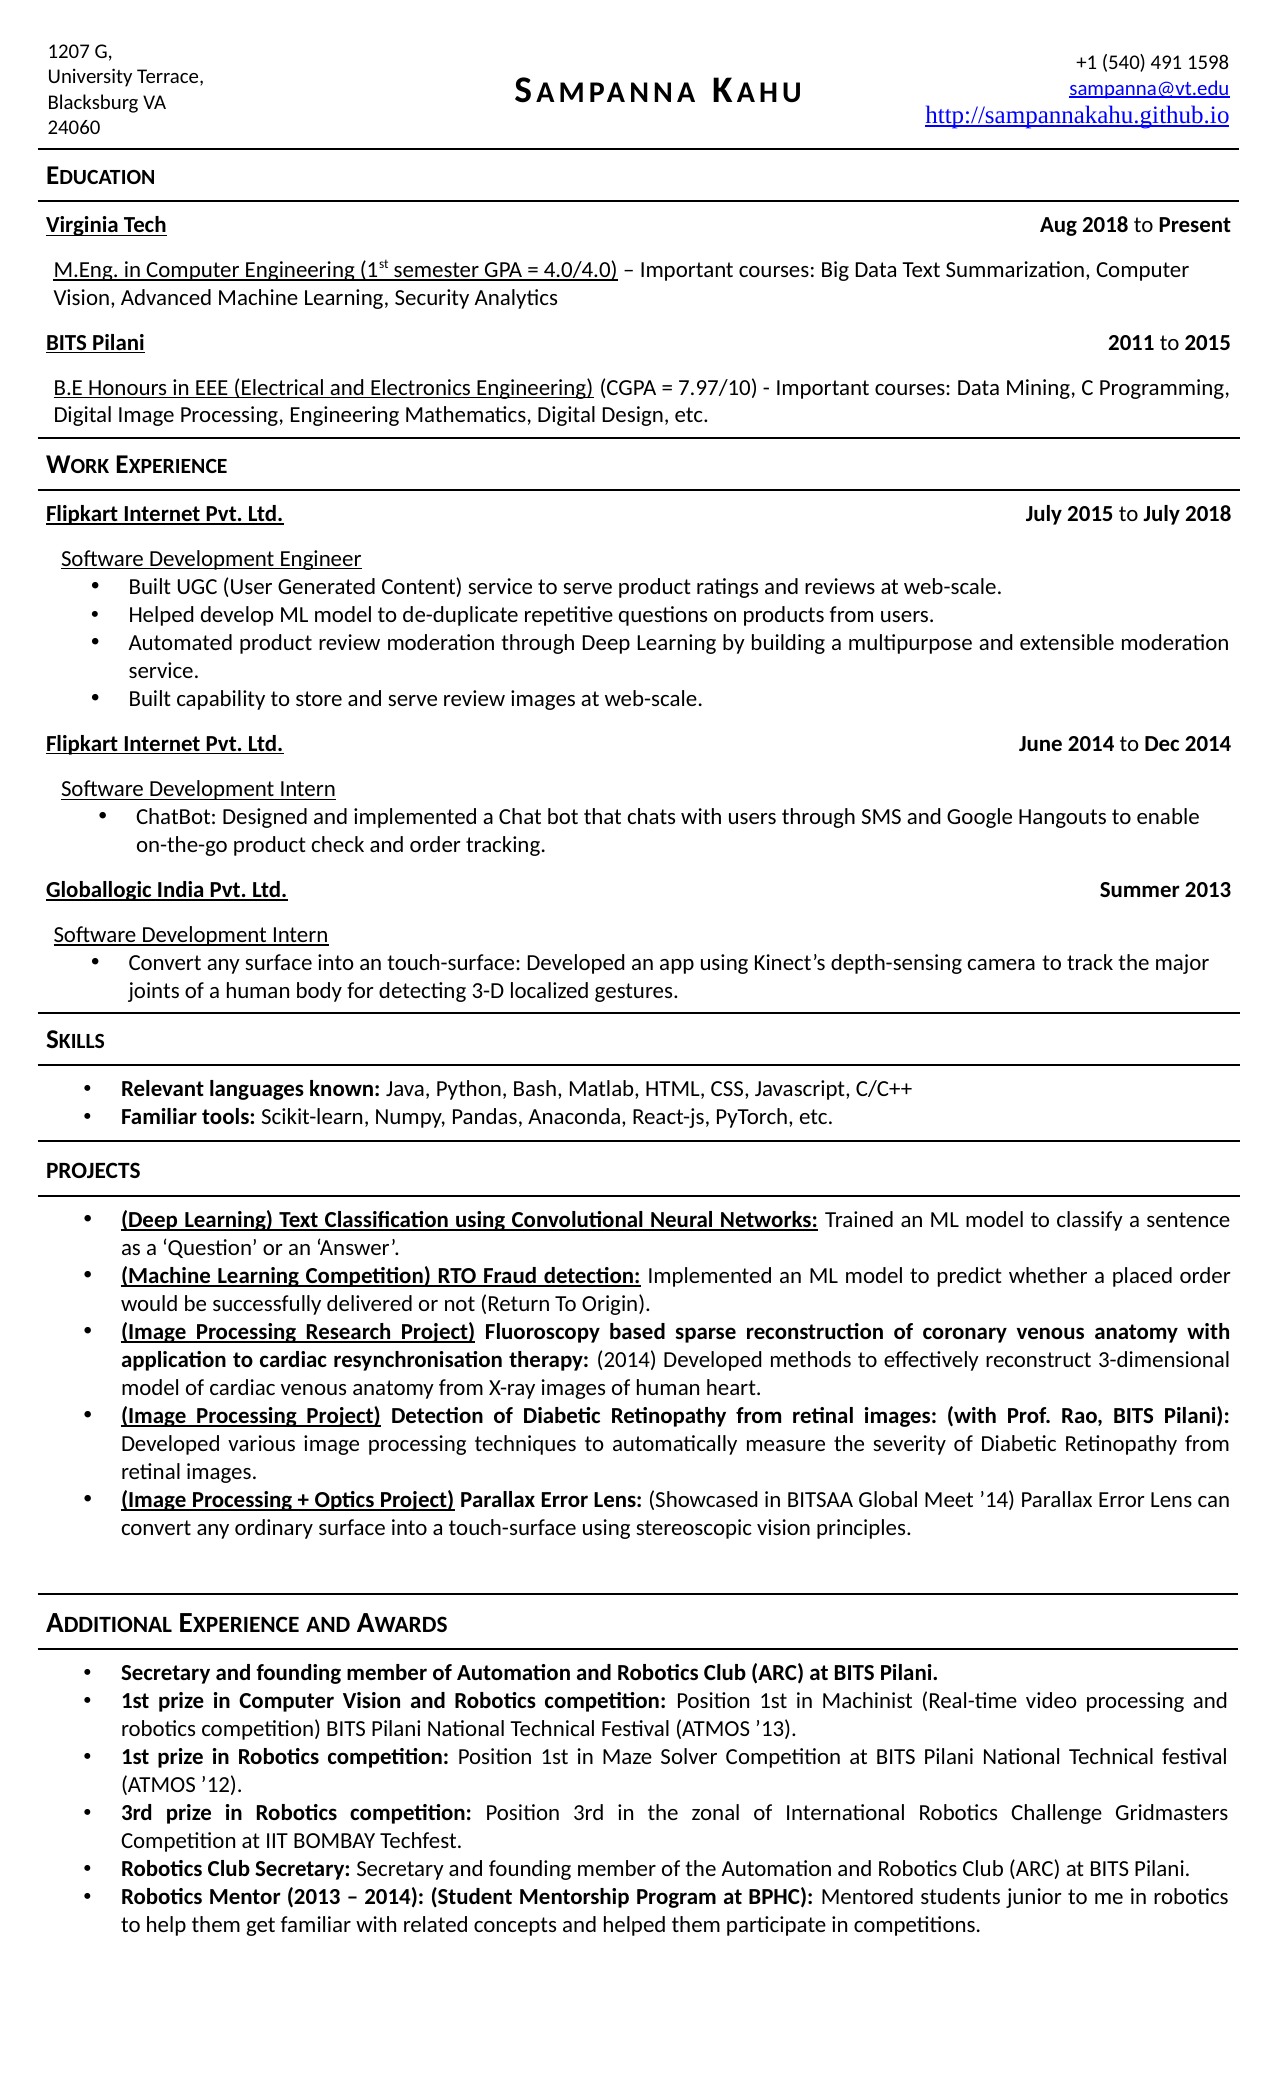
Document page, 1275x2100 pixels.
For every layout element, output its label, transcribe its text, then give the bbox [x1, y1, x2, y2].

table_cell Skills [38, 1014, 1239, 1064]
table_cell Software Development Intern Convert any surface into an touch-surface: Developed an app using Kinect’s depth-sensing camera to track the major joints of a human body for detecting 3-D localized gestures. [38, 912, 1239, 1012]
table_header Education [38, 150, 1239, 200]
table_cell July 2015 to July 2018 [817, 491, 1239, 536]
table_cell [476, 867, 817, 912]
table_cell Aug 2018 to Present [890, 202, 1239, 247]
table_cell BITS Pilani [38, 320, 476, 364]
table_cell Secretary and founding member of Automation and Robotics Club (ARC) at BITS Pilani. 1st prize in Computer Vision and Robotics competition: Position 1st in Machinist (Real-time video processing and robotics competition) BITS Pilani National Technical Festival (ATMOS ’13). 1st prize in Robotics competition: Position 1st in Maze Solver Competition at BITS Pilani National Technical festival (ATMOS ’12). 3rd prize in Robotics competition: Position 3rd in the zonal of International Robotics Challenge Gridmasters Competition at IIT BOMBAY Techfest. Robotics Club Secretary: Secretary and founding member of the Automation and Robotics Club (ARC) at BITS Pilani. Robotics Mentor (2013 – 2014): (Student Mentorship Program at BPHC): Mentored students junior to me in robotics to help them get familiar with related concepts and helped them participate in competitions. [38, 1650, 1237, 1947]
table_header Additional Experience and Awards [38, 1595, 1237, 1648]
table_cell Software Development Intern ChatBot: Designed and implemented a Chat bot that chats with users through SMS and Google Hangouts to enable on-the-go product check and order tracking. [38, 765, 1239, 867]
table_cell Relevant languages known: Java, Python, Bash, Matlab, HTML, CSS, Javascript, C/C++ Familiar tools: Scikit-learn, Numpy, Pandas, Anaconda, React-js, PyTorch, etc. [38, 1066, 1239, 1140]
table_header Sampanna Kahu [461, 30, 855, 148]
table_cell Flipkart Internet Pvt. Ltd. [38, 720, 476, 765]
table_cell M.Eng. in Computer Engineering (1st semester GPA = 4.0/4.0) – Important courses: Big Data Text Summarization, Computer Vision, Advanced Machine Learning, Security Analytics [38, 247, 1239, 319]
table_cell Globallogic India Pvt. Ltd. [38, 867, 476, 912]
table_cell Software Development Engineer Built UGC (User Generated Content) service to serve product ratings and reviews at web-scale. Helped develop ML model to de-duplicate repetitive questions on products from users. Automated product review moderation through Deep Learning by building a multipurpose and extensible moderation service. Built capability to store and serve review images at web-scale. [38, 536, 1239, 720]
table_cell B.E Honours in EEE (Electrical and Electronics Engineering) (CGPA = 7.97/10) - Important courses: Data Mining, C Programming, Digital Image Processing, Engineering Mathematics, Digital Design, etc. [38, 364, 1239, 437]
table_cell June 2014 to Dec 2014 [817, 720, 1239, 765]
table_header 1207 G, University Terrace, Blacksburg VA 24060 [39, 30, 461, 148]
table_cell [476, 720, 817, 765]
table_header +1 (540) 491 1598 sampanna@vt.edu http://sampannakahu.github.io [855, 30, 1237, 148]
table_cell projects [38, 1142, 1239, 1194]
table_cell (Deep Learning) Text Classification using Convolutional Neural Networks: Trained an ML model to classify a sentence as a ‘Question’ or an ‘Answer’. (Machine Learning Competition) RTO Fraud detection: Implemented an ML model to predict whether a placed order would be successfully delivered or not (Return To Origin). (Image Processing Research Project) Fluoroscopy based sparse reconstruction of coronary venous anatomy with application to cardiac resynchronisation therapy: (2014) Developed methods to effectively reconstruct 3-dimensional model of cardiac venous anatomy from X-ray images of human heart. (Image Processing Project) Detection of Diabetic Retinopathy from retinal images: (with Prof. Rao, BITS Pilani): Developed various image processing techniques to automatically measure the severity of Diabetic Retinopathy from retinal images. (Image Processing + Optics Project) Parallax Error Lens: (Showcased in BITSAA Global Meet ’14) Parallax Error Lens can convert any ordinary surface into a touch-surface using stereoscopic vision principles. [38, 1197, 1239, 1593]
table_cell [476, 202, 890, 247]
table_header Work Experience [38, 439, 1239, 489]
table_cell [476, 320, 890, 364]
table_cell Summer 2013 [817, 867, 1239, 912]
table_cell 2011 to 2015 [890, 320, 1239, 364]
table_cell [476, 491, 817, 536]
table_cell Virginia Tech [38, 202, 476, 247]
table_cell Flipkart Internet Pvt. Ltd. [38, 491, 476, 536]
